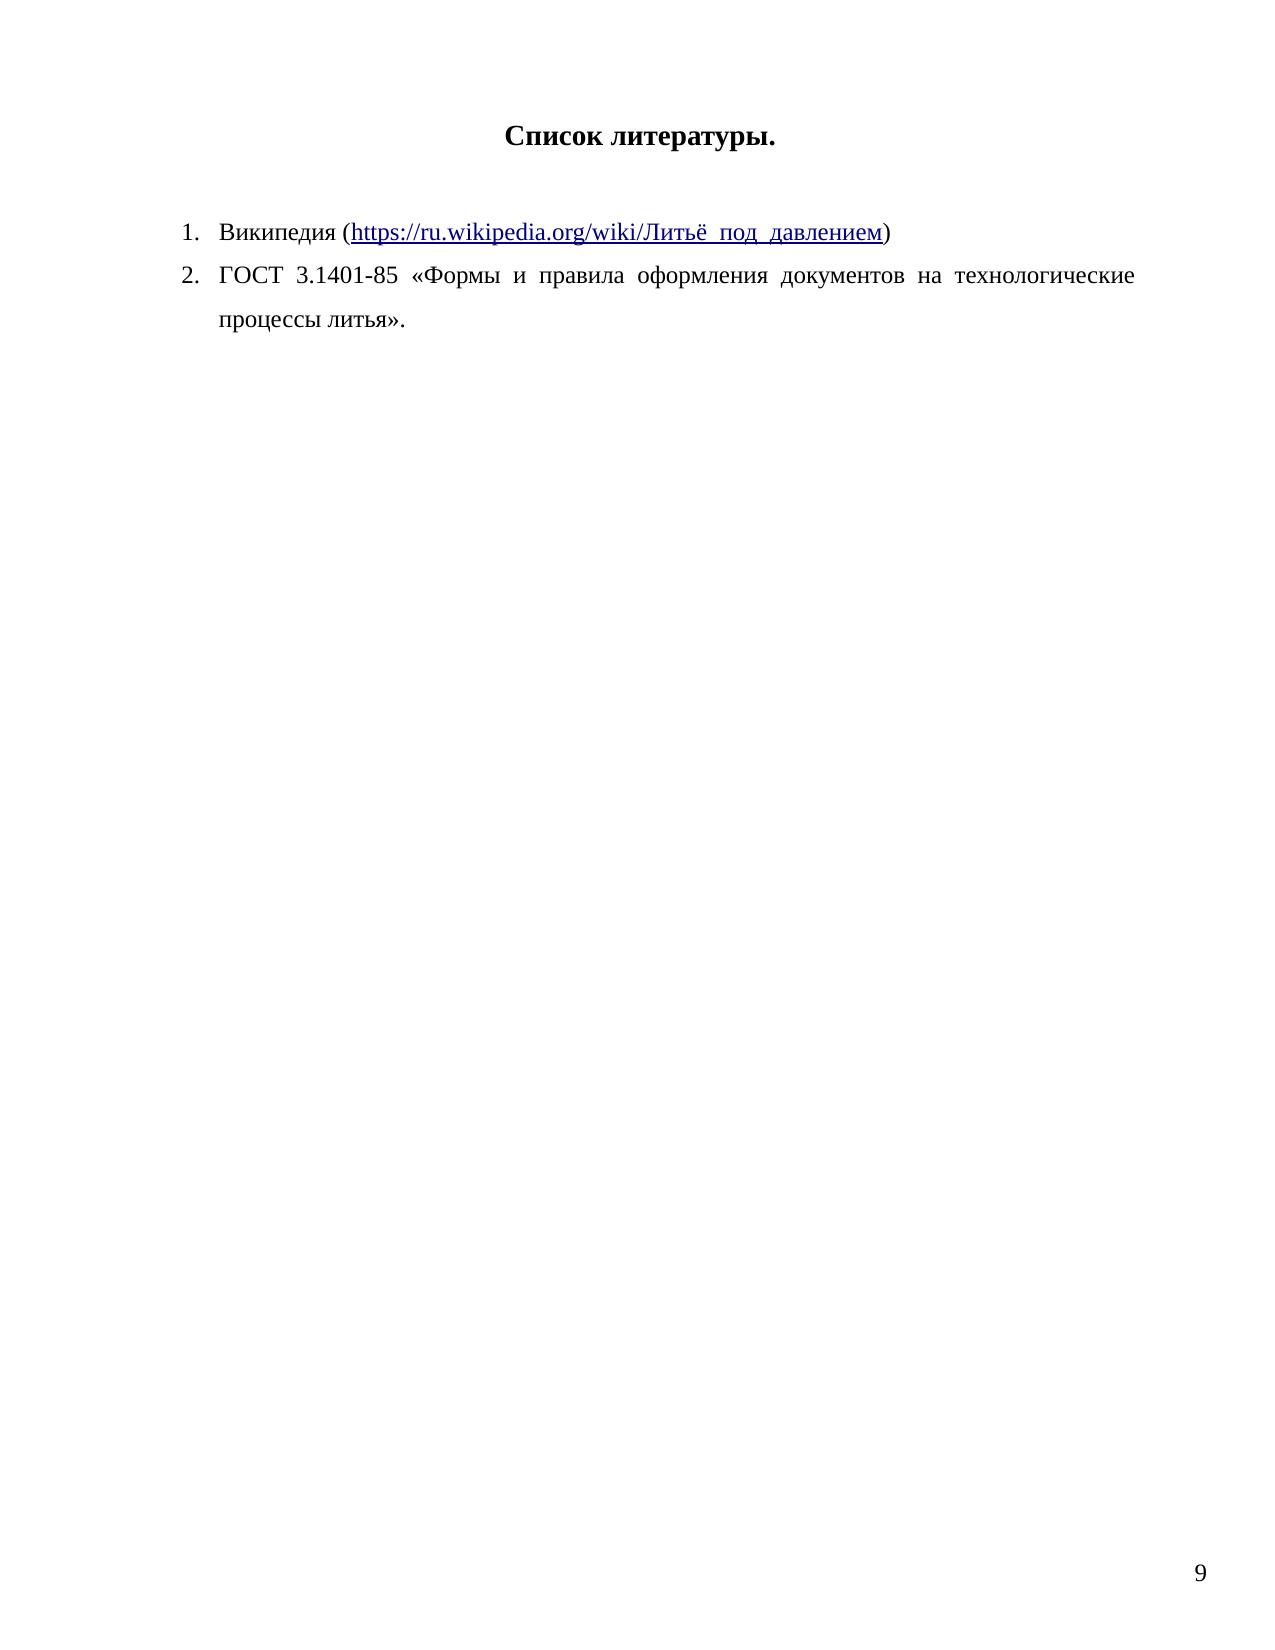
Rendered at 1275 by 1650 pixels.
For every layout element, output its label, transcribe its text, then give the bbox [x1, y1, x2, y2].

subtitle Список литературы. [144, 118, 1136, 152]
list Википедия (https://ru.wikipedia.org/wiki/Литьё_под_давлением) [181, 217, 1136, 246]
list ГОСТ 3.1401-85 «Формы и правила оформления документов на технологические процессы литья». [181, 261, 1136, 332]
